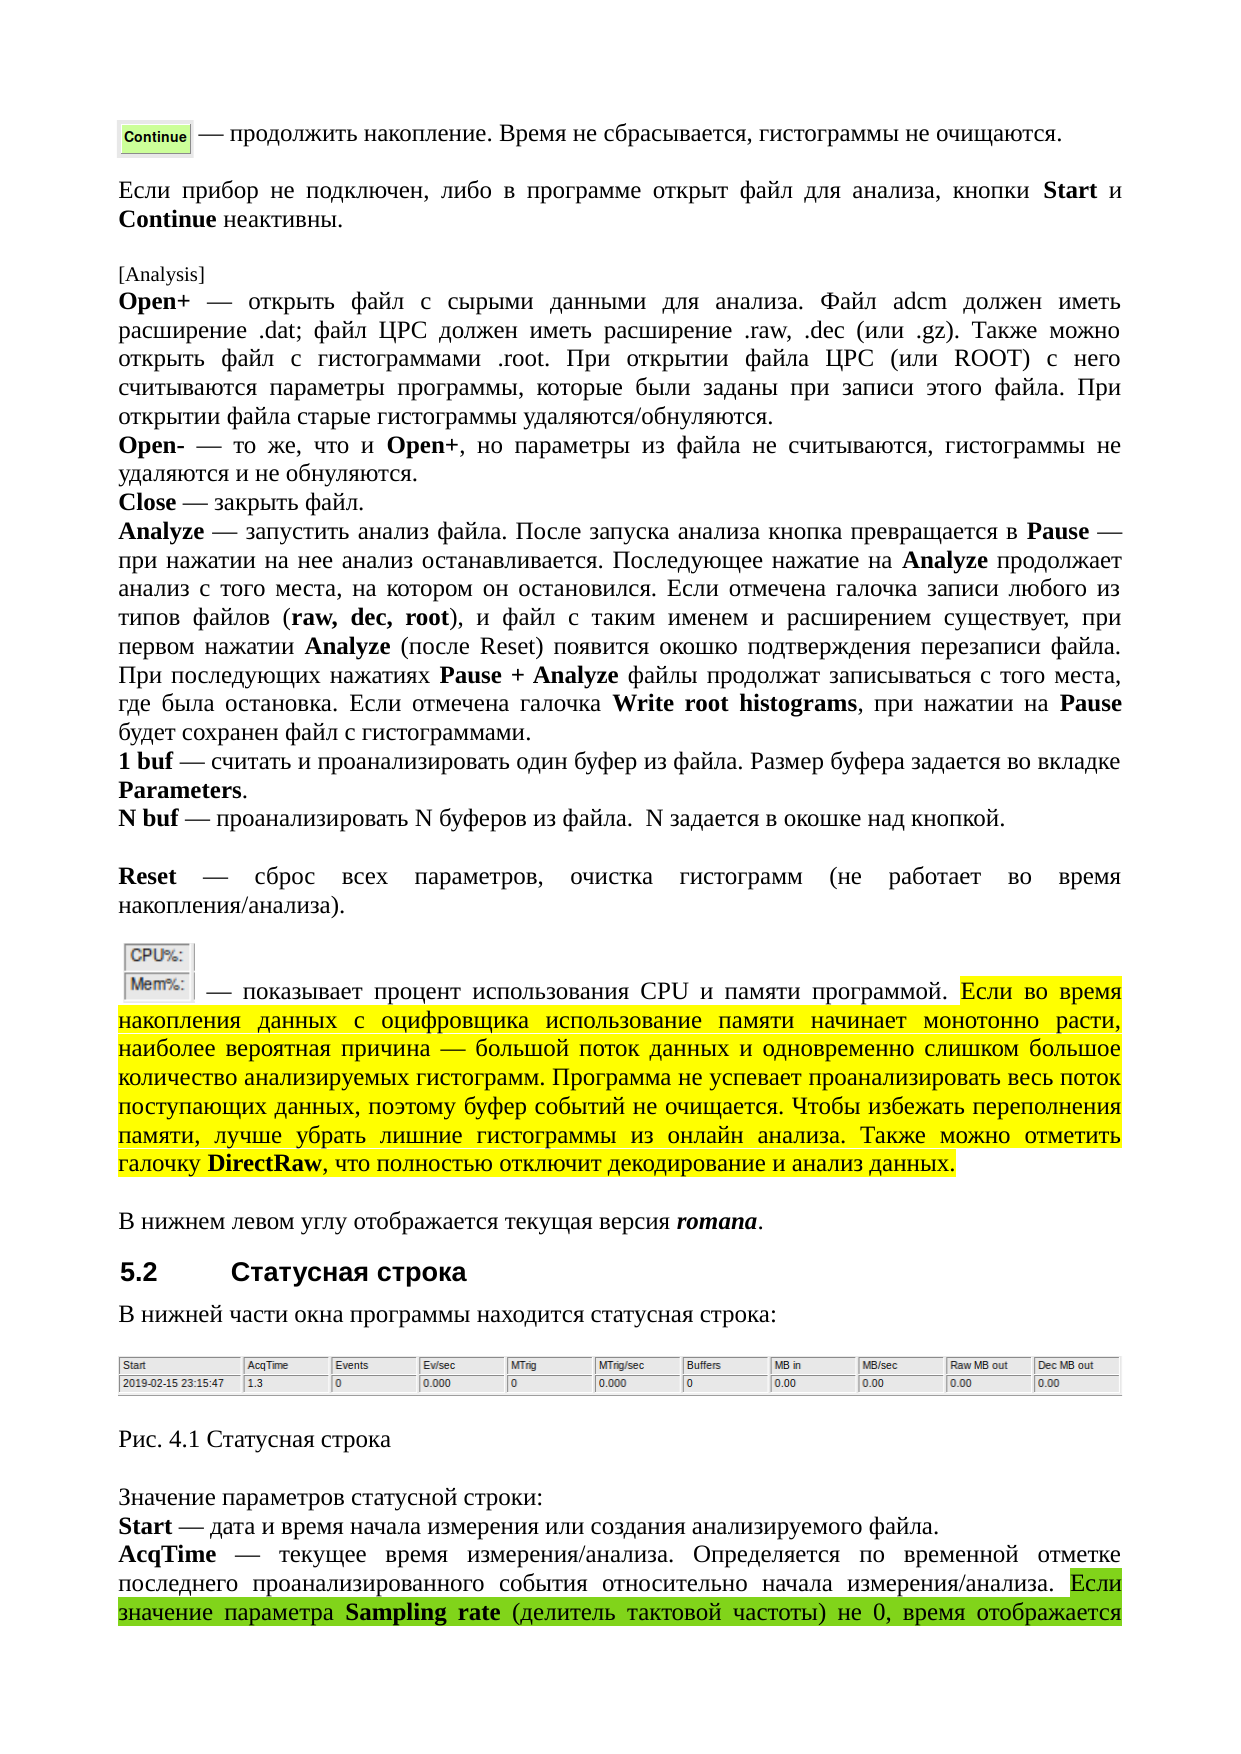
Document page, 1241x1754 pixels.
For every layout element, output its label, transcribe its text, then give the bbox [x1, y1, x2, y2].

text Open+ — открыть файл с сырыми данными для анализа. Файл adcm должен иметь расширение .dat; файл ЦРС должен иметь расширение .raw, .dec (или .gz). Также можно открыть файл с гистограммами .root. При открытии файла ЦРС (или ROOT) с него считываются параметры программы, которые были заданы при записи этого файла. При открытии файла старые гистограммы удаляются/обнуляются. [118, 286, 1122, 430]
text [Analysis] [118, 262, 1122, 286]
text Рис. 4.1 Статусная строка [118, 1424, 1122, 1453]
text Reset — сброс всех параметров, очистка гистограмм (не работает во время накопления/анализа). [118, 861, 1122, 918]
text В нижнем левом углу отображается текущая версия romana. [118, 1206, 1122, 1235]
text N buf — проанализировать N буферов из файла. N задается в окошке над кнопкой. [118, 803, 1122, 832]
picture [118, 1356, 1123, 1396]
text Значение параметров статусной строки: [118, 1482, 1122, 1511]
text Close — закрыть файл. [118, 487, 1122, 516]
text Analyze — запустить анализ файла. После запуска анализа кнопка превращается в Pause — при нажатии на нее анализ останавливается. Последующее нажатие на Analyze продолжает анализ с того места, на котором он остановился. Если отмечена галочка записи любого из типов файлов (raw, dec, root), и файл с таким именем и расширением существует, при первом нажатии Analyze (после Reset) появится окошко подтверждения перезаписи файла. При последующих нажатиях Pause + Analyze файлы продолжат записываться с того места, где была остановка. Если отмечена галочка Write root histograms, при нажатии на Pause будет сохранен файл с гистограммами. [118, 516, 1122, 746]
text — показывает процент использования CPU и памяти программой. Если во время накопления данных с оцифровщика использование памяти начинает монотонно расти, наиболее вероятная причина — большой поток данных и одновременно слишком большое количество анализируемых гистограмм. Программа не успевает проанализировать весь поток поступающих данных, поэтому буфер событий не очищается. Чтобы избежать переполнения памяти, лучше убрать лишние гистограммы из онлайн анализа. Также можно отметить галочку DirectRaw, что полностью отключит декодирование и анализ данных. [118, 976, 1122, 1177]
picture [123, 943, 195, 1003]
picture [116, 120, 194, 158]
text — продолжить накопление. Время не сбрасывается, гистограммы не очищаются. [118, 118, 1122, 147]
subtitle Статусная строка [120, 1256, 1122, 1287]
text Open- — то же, что и Open+, но параметры из файла не считываются, гистограммы не удаляются и не обнуляются. [118, 430, 1122, 487]
text Start — дата и время начала измерения или создания анализируемого файла. [118, 1511, 1122, 1539]
text 1 buf — считать и проанализировать один буфер из файла. Размер буфера задается во вкладке Parameters. [118, 746, 1122, 803]
text Если прибор не подключен, либо в программе открыт файл для анализа, кнопки Start и Continue неактивны. [118, 176, 1122, 233]
text В нижней части окна программы находится статусная строка: [118, 1299, 1122, 1328]
text AcqTime — текущее время измерения/анализа. Определяется по временной отметке последнего проанализированного события относительно начала измерения/анализа. Если значение параметра Sampling rate (делитель тактовой частоты) не 0, время отображается [118, 1539, 1122, 1626]
